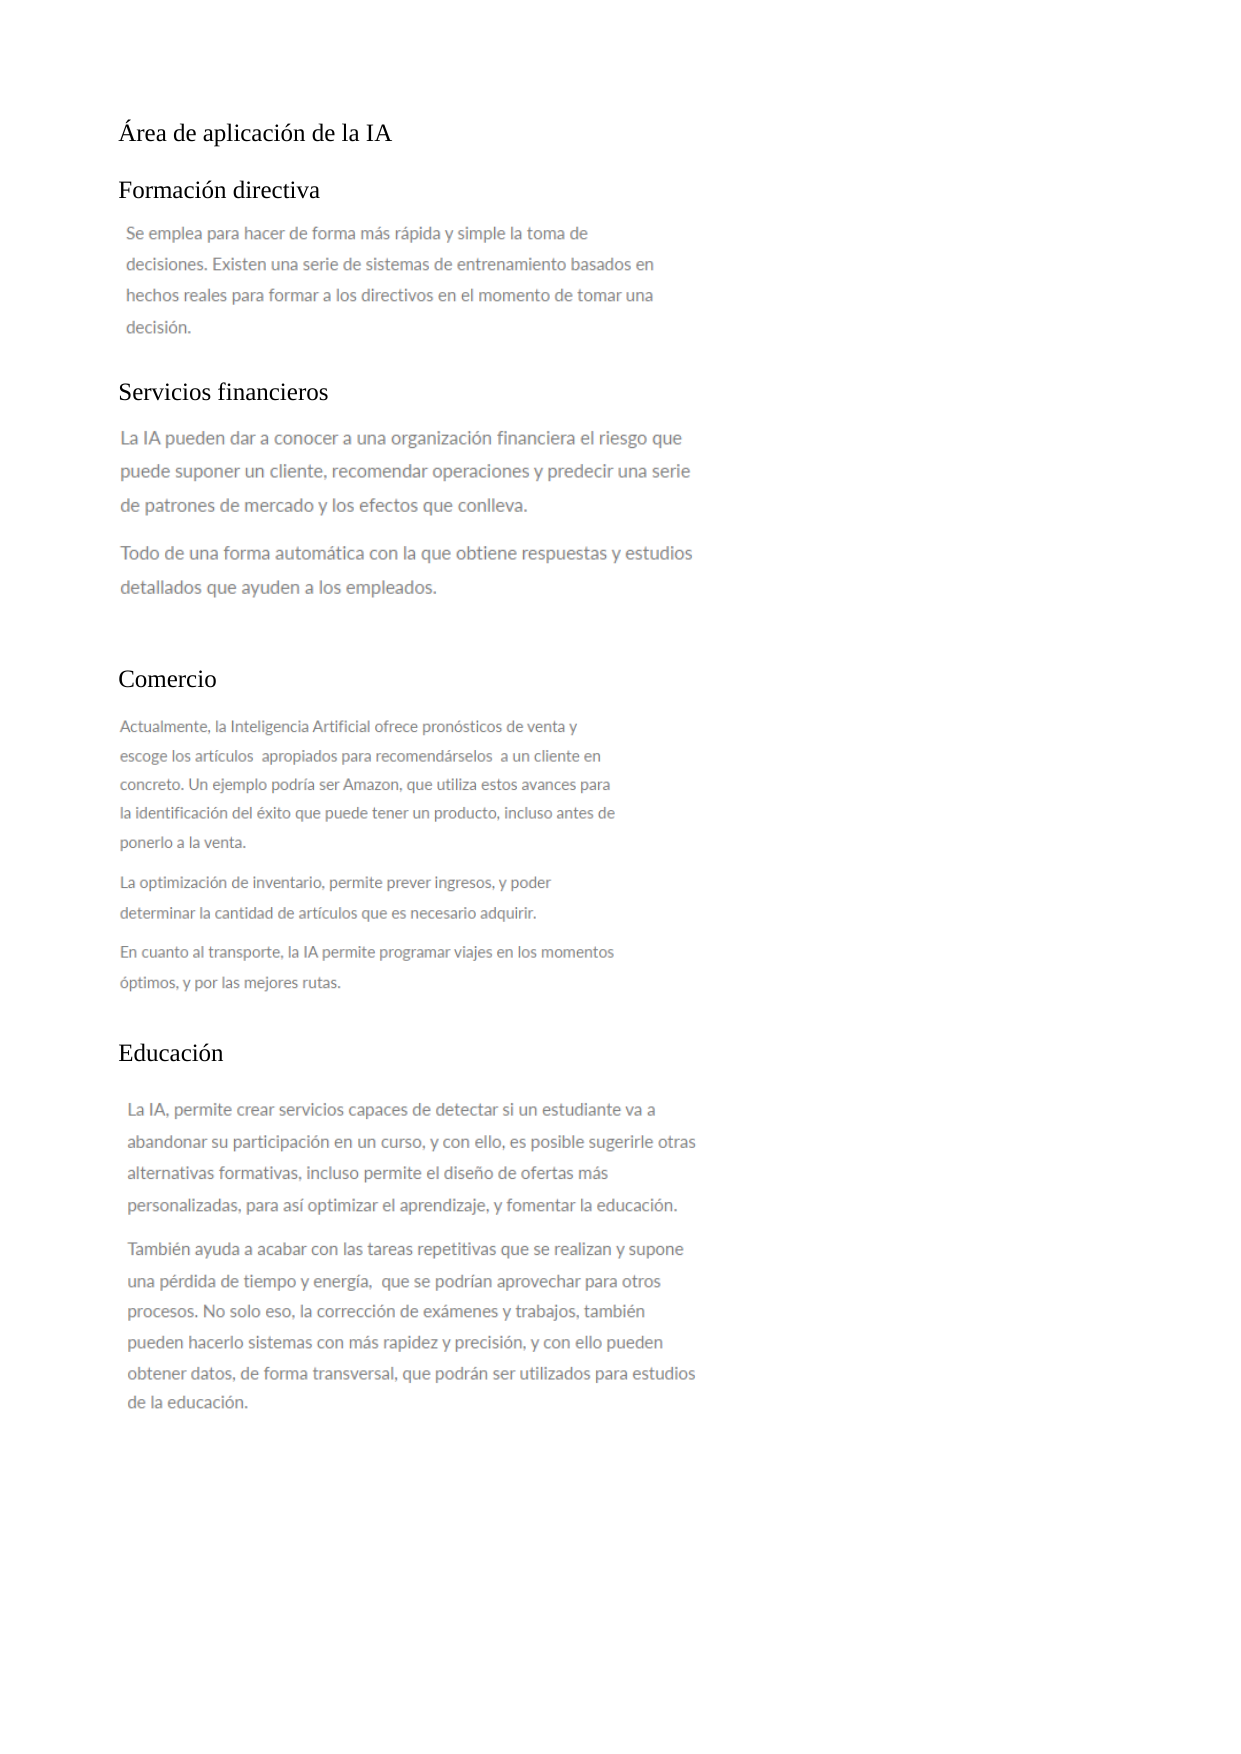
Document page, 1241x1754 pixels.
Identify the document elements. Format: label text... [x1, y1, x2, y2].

text Área de aplicación de la IA [118, 118, 1122, 147]
picture [119, 1095, 718, 1443]
text Comercio [118, 664, 1122, 693]
picture [120, 213, 673, 353]
text Educación [118, 1038, 1122, 1067]
text Formación directiva [118, 176, 1122, 204]
picture [109, 710, 639, 1023]
picture [115, 425, 719, 616]
text Servicios financieros [118, 377, 1122, 406]
